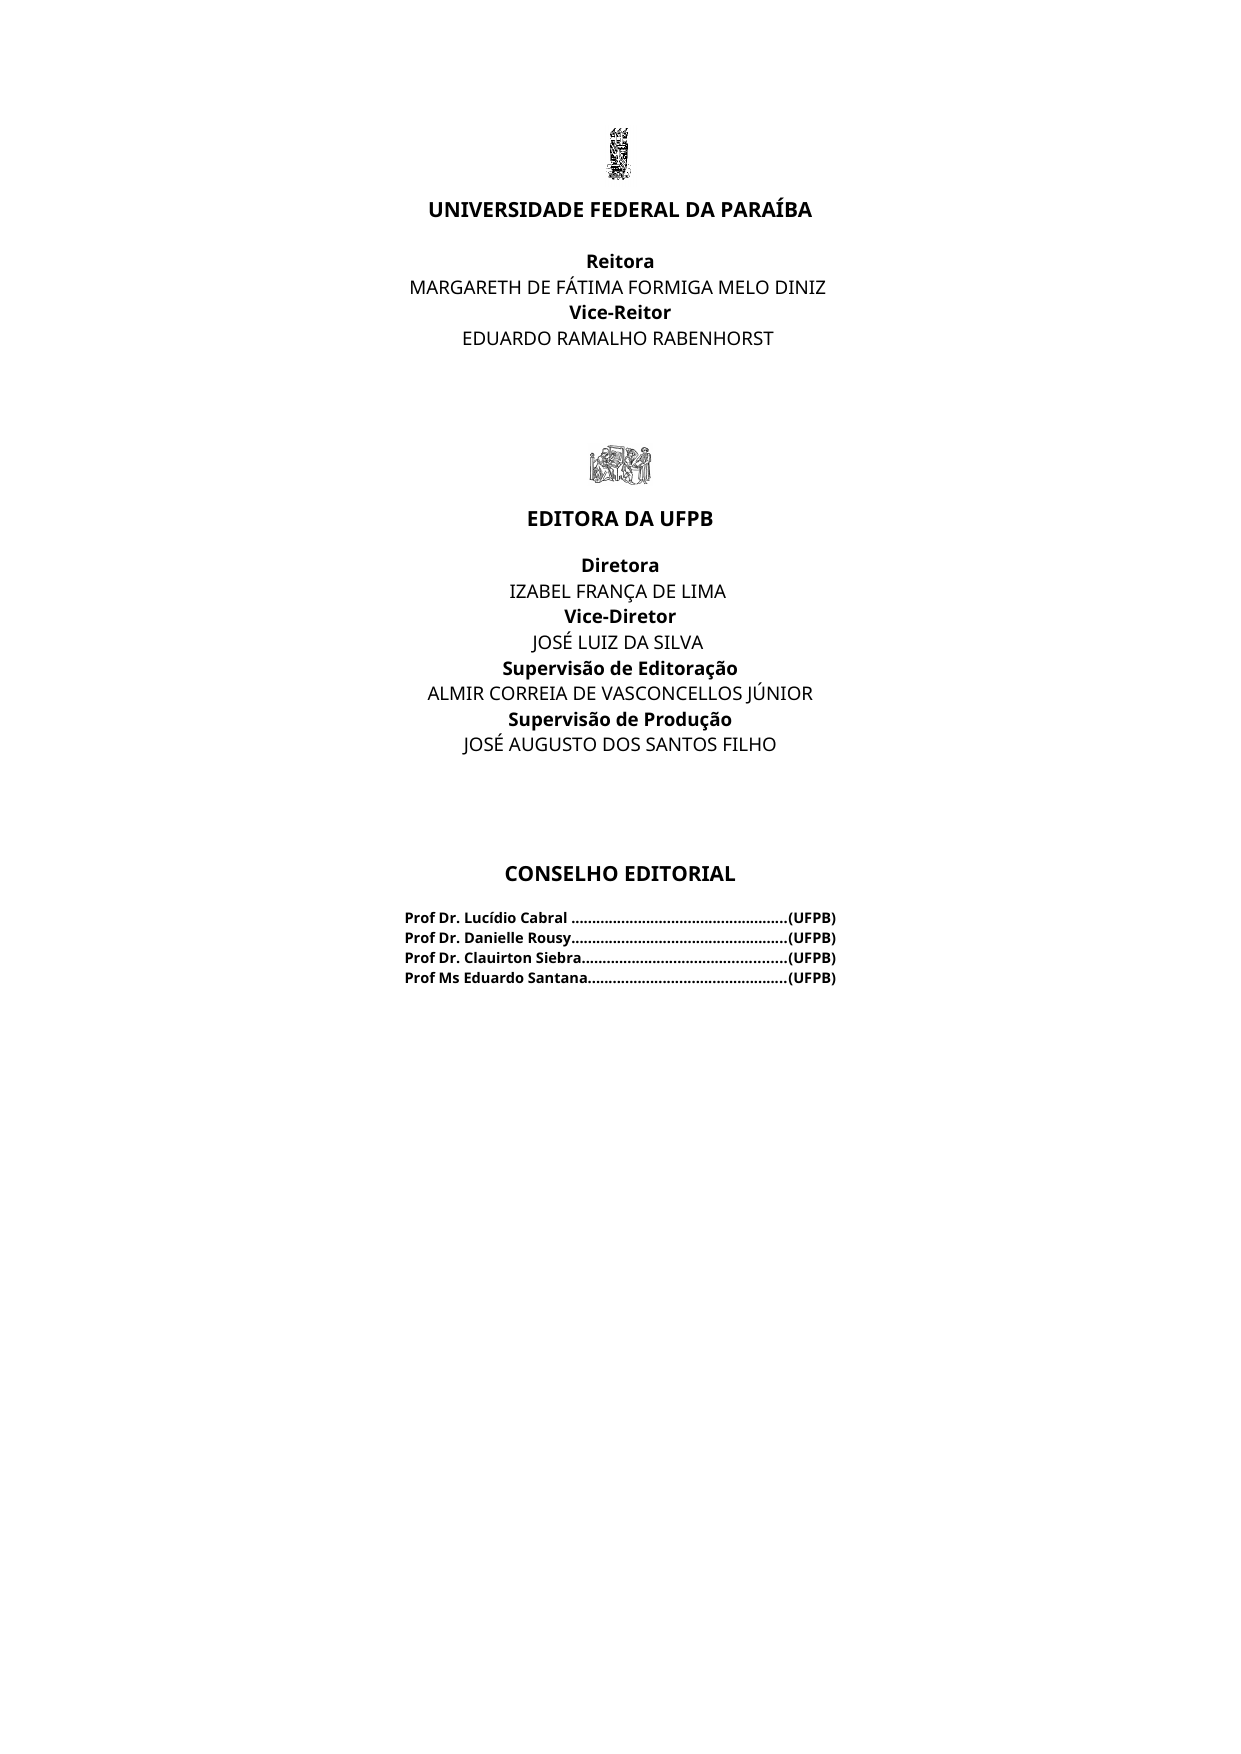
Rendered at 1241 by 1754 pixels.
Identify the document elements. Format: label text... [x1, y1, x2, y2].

text MARGARETH DE FÁTIMA FORMIGA MELO DINIZ [118, 274, 1122, 300]
picture [587, 443, 653, 486]
text Prof Ms Eduardo Santana (UFPB) [118, 967, 1122, 987]
text Supervisão de Produção [118, 706, 1122, 731]
text Diretora [118, 553, 1122, 578]
text Prof Dr. Lucídio Cabral (UFPB) [118, 908, 1122, 928]
text UNIVERSIDADE FEDERAL DA PARAÍBA [118, 195, 1122, 223]
text EDITORA DA UFPB [118, 504, 1122, 533]
text Prof Dr. Clauirton Siebra (UFPB) [118, 947, 1122, 967]
text IZABEL FRANÇA DE LIMA [118, 578, 1122, 604]
text Reitora [118, 249, 1122, 274]
text CONSELHO EDITORIAL [118, 859, 1122, 888]
text JOSÉ AUGUSTO DOS SANTOS FILHO [118, 731, 1122, 757]
text Supervisão de Editoração [118, 655, 1122, 680]
text JOSÉ LUIZ DA SILVA [118, 629, 1122, 655]
text ALMIR CORREIA DE VASCONCELLOS JÚNIOR [118, 680, 1122, 706]
text Vice-Reitor [118, 300, 1122, 325]
picture [603, 125, 637, 187]
text Prof Dr. Danielle Rousy (UFPB) [118, 928, 1122, 947]
text Vice-Diretor [118, 604, 1122, 629]
text EDUARDO RAMALHO RABENHORST [118, 325, 1122, 351]
